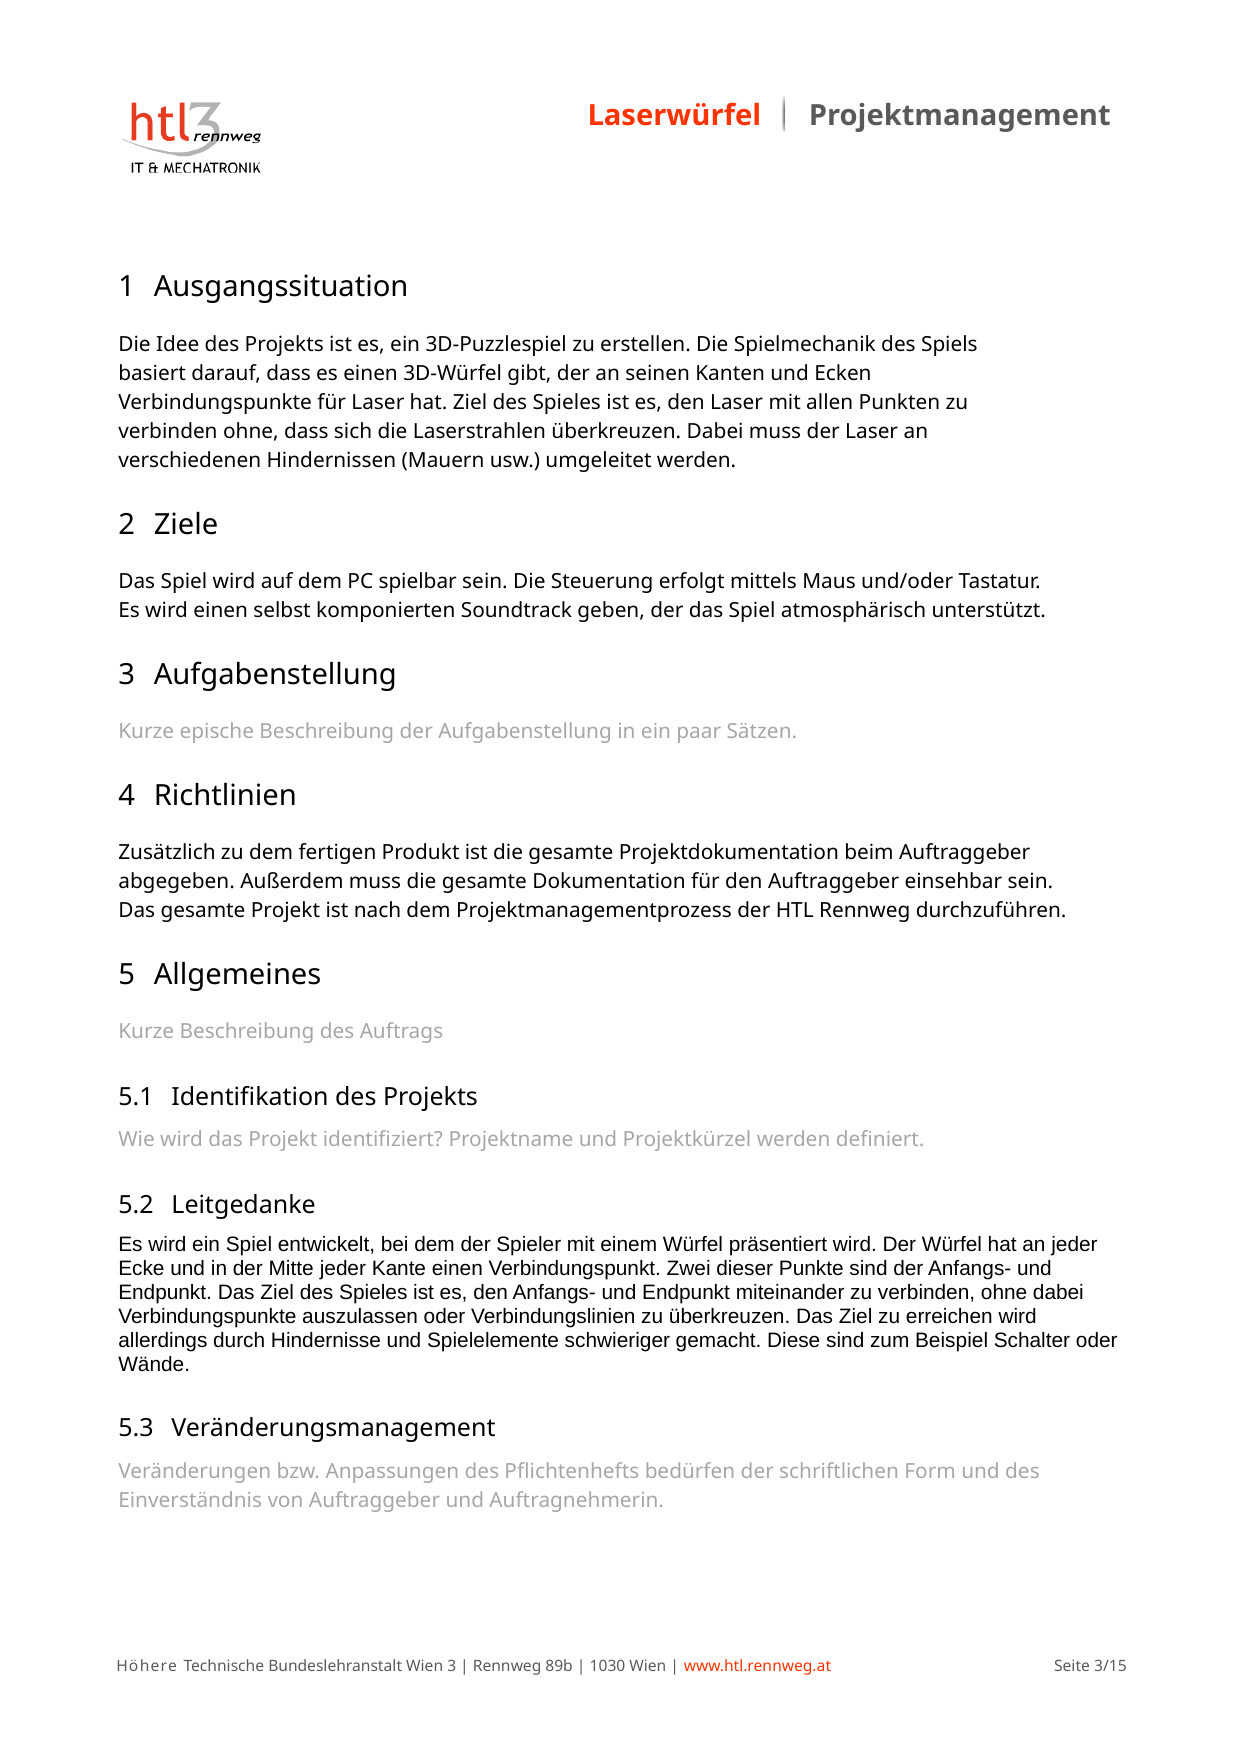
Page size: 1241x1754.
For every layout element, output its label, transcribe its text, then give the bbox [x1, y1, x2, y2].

text Verbindungspunkte für Laser hat. Ziel des Spieles ist es, den Laser mit allen Punkten zu [118, 386, 1122, 415]
subtitle Richtlinien [118, 782, 1122, 811]
text Die Idee des Projekts ist es, ein 3D-Puzzlespiel zu erstellen. Die Spielmechanik des Spiels [118, 328, 1122, 357]
text Verbindungspunkte auszulassen oder Verbindungslinien zu überkreuzen. Das Ziel zu erreichen wird [118, 1304, 1122, 1328]
subtitle Aufgabenstellung [118, 661, 1122, 690]
text Das gesamte Projekt ist nach dem Projektmanagementprozess der HTL Rennweg durchzuführen. [118, 894, 1122, 923]
text Ecke und in der Mitte jeder Kante einen Verbindungspunkt. Zwei dieser Punkte sind der Anfangs- und [118, 1256, 1122, 1280]
text Zusätzlich zu dem fertigen Produkt ist die gesamte Projektdokumentation beim Auftraggeber abgegeben. Außerdem muss die gesamte Dokumentation für den Auftraggeber einsehbar sein. [118, 836, 1122, 894]
text Es wird einen selbst komponierten Soundtrack geben, der das Spiel atmosphärisch unterstützt. [118, 594, 1122, 623]
text Wie wird das Projekt identifiziert? Projektname und Projektkürzel werden definiert. [118, 1123, 1122, 1153]
text Veränderungen bzw. Anpassungen des Pflichtenhefts bedürfen der schriftlichen Form und des Einverständnis von Auftraggeber und Auftragnehmerin. [118, 1455, 1122, 1513]
subtitle Ziele [118, 511, 1122, 540]
text Kurze Beschreibung des Auftrags [118, 1015, 1122, 1044]
text verschiedenen Hindernissen (Mauern usw.) umgeleitet werden. [118, 444, 1122, 473]
text Endpunkt. Das Ziel des Spieles ist es, den Anfangs- und Endpunkt miteinander zu verbinden, ohne dabei [118, 1280, 1122, 1304]
subtitle Leitgedanke [118, 1190, 1122, 1219]
text allerdings durch Hindernisse und Spielelemente schwieriger gemacht. Diese sind zum Beispiel Schalter oder Wände. [118, 1328, 1122, 1376]
text verbinden ohne, dass sich die Laserstrahlen überkreuzen. Dabei muss der Laser an [118, 415, 1122, 444]
text Das Spiel wird auf dem PC spielbar sein. Die Steuerung erfolgt mittels Maus und/oder Tastatur. [118, 565, 1122, 594]
text Es wird ein Spiel entwickelt, bei dem der Spieler mit einem Würfel präsentiert wird. Der Würfel hat an jeder [118, 1232, 1122, 1256]
subtitle Ausgangssituation [118, 273, 1122, 303]
text basiert darauf, dass es einen 3D-Würfel gibt, der an seinen Kanten und Ecken [118, 357, 1122, 386]
text Kurze epische Beschreibung der Aufgabenstellung in ein paar Sätzen. [118, 715, 1122, 744]
subtitle Allgemeines [118, 961, 1122, 990]
subtitle Veränderungsmanagement [118, 1413, 1122, 1442]
subtitle Identifikation des Projekts [118, 1082, 1122, 1111]
